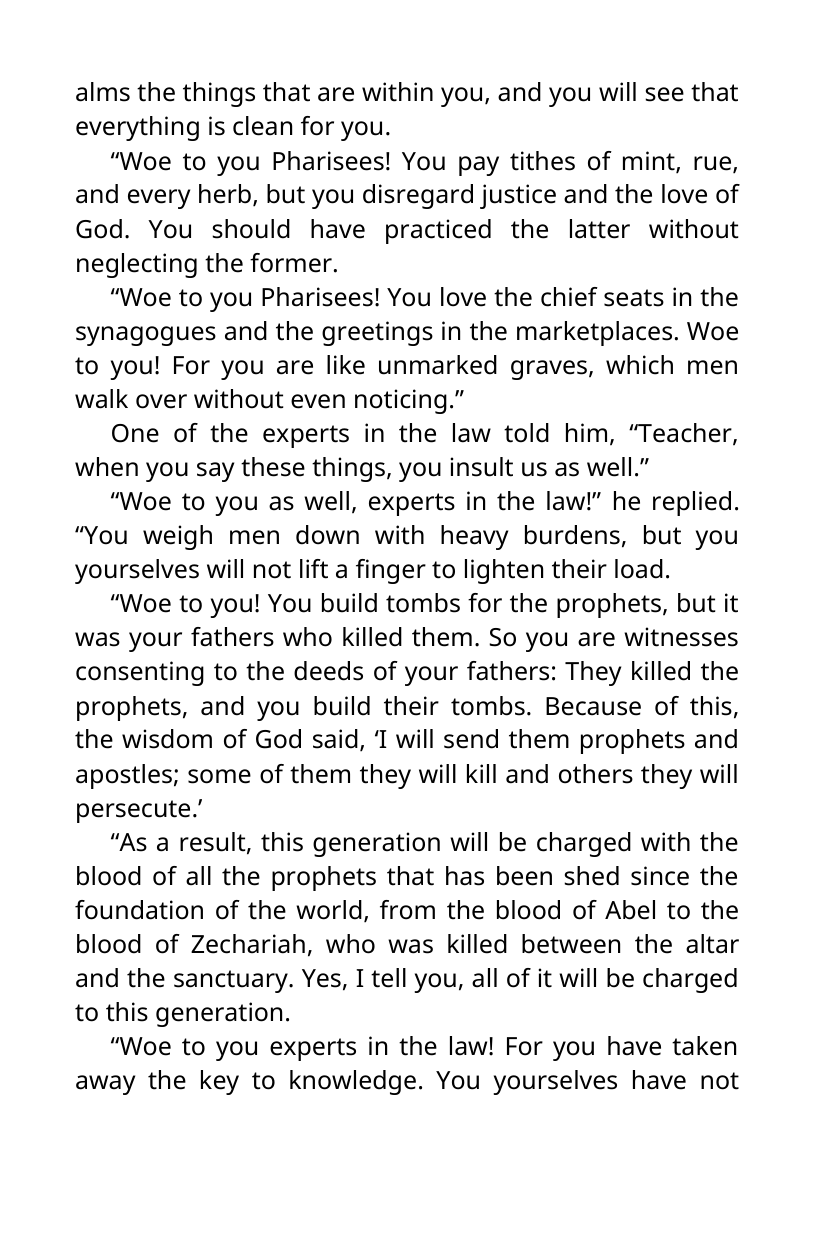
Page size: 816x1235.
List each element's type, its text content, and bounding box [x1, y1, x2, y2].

text alms the things that are within you, and you will see that everything is clean for you. [75, 75, 740, 143]
text One of the experts in the law told him, “Teacher, when you say these things, you insult us as well.” [75, 416, 740, 484]
text “Woe to you Pharisees! You pay tithes of mint, rue, and every herb, but you disregard justice and the love of God. You should have practiced the latter without neglecting the former. [75, 143, 740, 279]
text “Woe to you Pharisees! You love the chief seats in the synagogues and the greetings in the marketplaces. Woe to you! For you are like unmarked graves, which men walk over without even noticing.” [75, 279, 740, 416]
text “As a result, this generation will be charged with the blood of all the prophets that has been shed since the foundation of the world, from the blood of Abel to the blood of Zechariah, who was killed between the altar and the sanctuary. Yes, I tell you, all of it will be charged to this generation. [75, 824, 740, 1029]
text “Woe to you! You build tombs for the prophets, but it was your fathers who killed them. So you are witnesses consenting to the deeds of your fathers: They killed the prophets, and you build their tombs. Because of this, the wisdom of God said, ‘I will send them prophets and apostles; some of them they will kill and others they will persecute.’ [75, 586, 740, 824]
text “Woe to you experts in the law! For you have taken away the key to knowledge. You yourselves have not [75, 1029, 740, 1097]
text “Woe to you as well, experts in the law!” he replied. “You weigh men down with heavy burdens, but you yourselves will not lift a finger to lighten their load. [75, 484, 740, 586]
